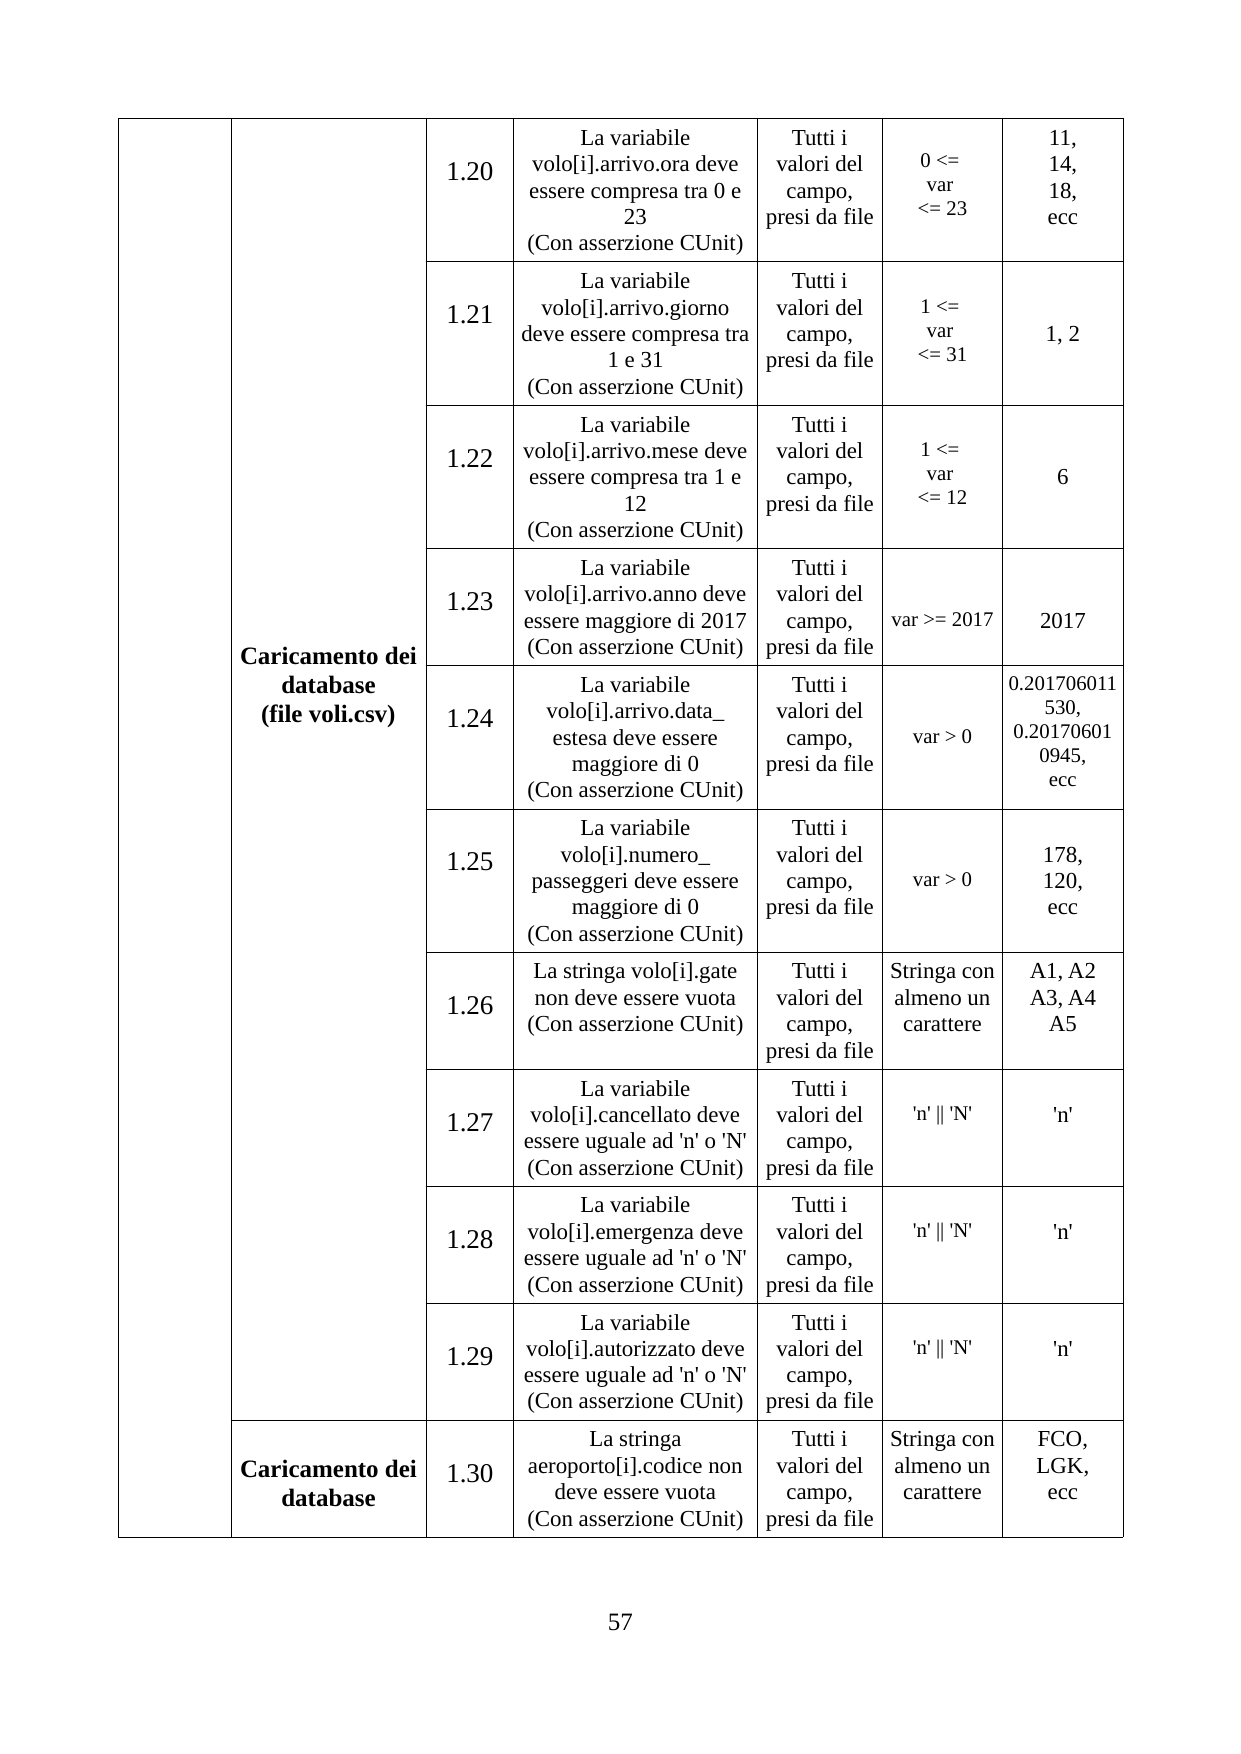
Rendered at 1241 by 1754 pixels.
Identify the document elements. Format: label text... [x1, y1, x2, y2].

table_cell 1.30 [427, 1421, 513, 1537]
table_cell 'n' || 'N' [883, 1304, 1002, 1420]
table_cell var > 0 [883, 666, 1002, 808]
table_cell 1.24 [427, 666, 513, 808]
table_cell 178, 120, ecc [1003, 810, 1123, 952]
table_cell 1.20 [427, 119, 513, 261]
table_cell Tutti i valori del campo, presi da file [758, 953, 882, 1069]
table_cell Tutti i valori del campo, presi da file [758, 1304, 882, 1420]
table_cell [119, 119, 231, 1537]
table_cell Tutti i valori del campo, presi da file [758, 1421, 882, 1537]
table_cell 1.23 [427, 549, 513, 665]
table_cell 'n' || 'N' [883, 1070, 1002, 1186]
table_cell La variabile volo[i].numero_ passeggeri deve essere maggiore di 0 (Con asserzione CUnit) [514, 810, 757, 952]
table_cell Tutti i valori del campo, presi da file [758, 810, 882, 952]
table_cell 'n' || 'N' [883, 1187, 1002, 1303]
table_cell 1 <= var <= 31 [883, 262, 1002, 405]
table_cell Tutti i valori del campo, presi da file [758, 1070, 882, 1186]
table_cell La variabile volo[i].emergenza deve essere uguale ad 'n' o 'N' (Con asserzione CUnit) [514, 1187, 757, 1303]
table_cell La variabile volo[i].arrivo.anno deve essere maggiore di 2017 (Con asserzione CUnit) [514, 549, 757, 665]
table_cell 1, 2 [1003, 262, 1123, 405]
table_cell 1.26 [427, 953, 513, 1069]
table_cell 1.21 [427, 262, 513, 405]
table_cell La stringa volo[i].gate non deve essere vuota (Con asserzione CUnit) [514, 953, 757, 1069]
table_cell La variabile volo[i].autorizzato deve essere uguale ad 'n' o 'N' (Con asserzione CUnit) [514, 1304, 757, 1420]
table_cell 1.28 [427, 1187, 513, 1303]
table_cell Tutti i valori del campo, presi da file [758, 666, 882, 808]
table_cell La variabile volo[i].arrivo.data_ estesa deve essere maggiore di 0 (Con asserzione CUnit) [514, 666, 757, 808]
table_cell Tutti i valori del campo, presi da file [758, 1187, 882, 1303]
table_cell 1.27 [427, 1070, 513, 1186]
table_cell 'n' [1003, 1070, 1123, 1186]
table_cell 0.201706011530, 0.201706010945, ecc [1003, 666, 1123, 808]
table_cell La variabile volo[i].arrivo.giorno deve essere compresa tra 1 e 31 (Con asserzione CUnit) [514, 262, 757, 405]
table_cell La stringa aeroporto[i].codice non deve essere vuota (Con asserzione CUnit) [514, 1421, 757, 1537]
table_cell Tutti i valori del campo, presi da file [758, 262, 882, 405]
table_cell 11, 14, 18, ecc [1003, 119, 1123, 261]
table_cell 1.29 [427, 1304, 513, 1420]
table_cell Tutti i valori del campo, presi da file [758, 119, 882, 261]
table_cell Stringa con almeno un carattere [883, 953, 1002, 1069]
table_cell La variabile volo[i].arrivo.mese deve essere compresa tra 1 e 12 (Con asserzione CUnit) [514, 406, 757, 548]
table_cell Caricamento dei database [232, 1421, 426, 1537]
table_cell La variabile volo[i].cancellato deve essere uguale ad 'n' o 'N' (Con asserzione CUnit) [514, 1070, 757, 1186]
table_cell La variabile volo[i].arrivo.ora deve essere compresa tra 0 e 23 (Con asserzione CUnit) [514, 119, 757, 261]
table_cell Stringa con almeno un carattere [883, 1421, 1002, 1537]
table_cell Tutti i valori del campo, presi da file [758, 549, 882, 665]
table_cell 2017 [1003, 549, 1123, 665]
table_cell FCO, LGK, ecc [1003, 1421, 1123, 1537]
table_cell 1.25 [427, 810, 513, 952]
table_cell 'n' [1003, 1187, 1123, 1303]
table_cell 1.22 [427, 406, 513, 548]
table_cell var > 0 [883, 810, 1002, 952]
table_cell 6 [1003, 406, 1123, 548]
table_cell 1 <= var <= 12 [883, 406, 1002, 548]
table_cell 'n' [1003, 1304, 1123, 1420]
table_cell A1, A2 A3, A4 A5 [1003, 953, 1123, 1069]
table_cell Tutti i valori del campo, presi da file [758, 406, 882, 548]
table_cell 0 <= var <= 23 [883, 119, 1002, 261]
table_cell Caricamento dei database (file voli.csv) [232, 119, 426, 1420]
table_cell var >= 2017 [883, 549, 1002, 665]
